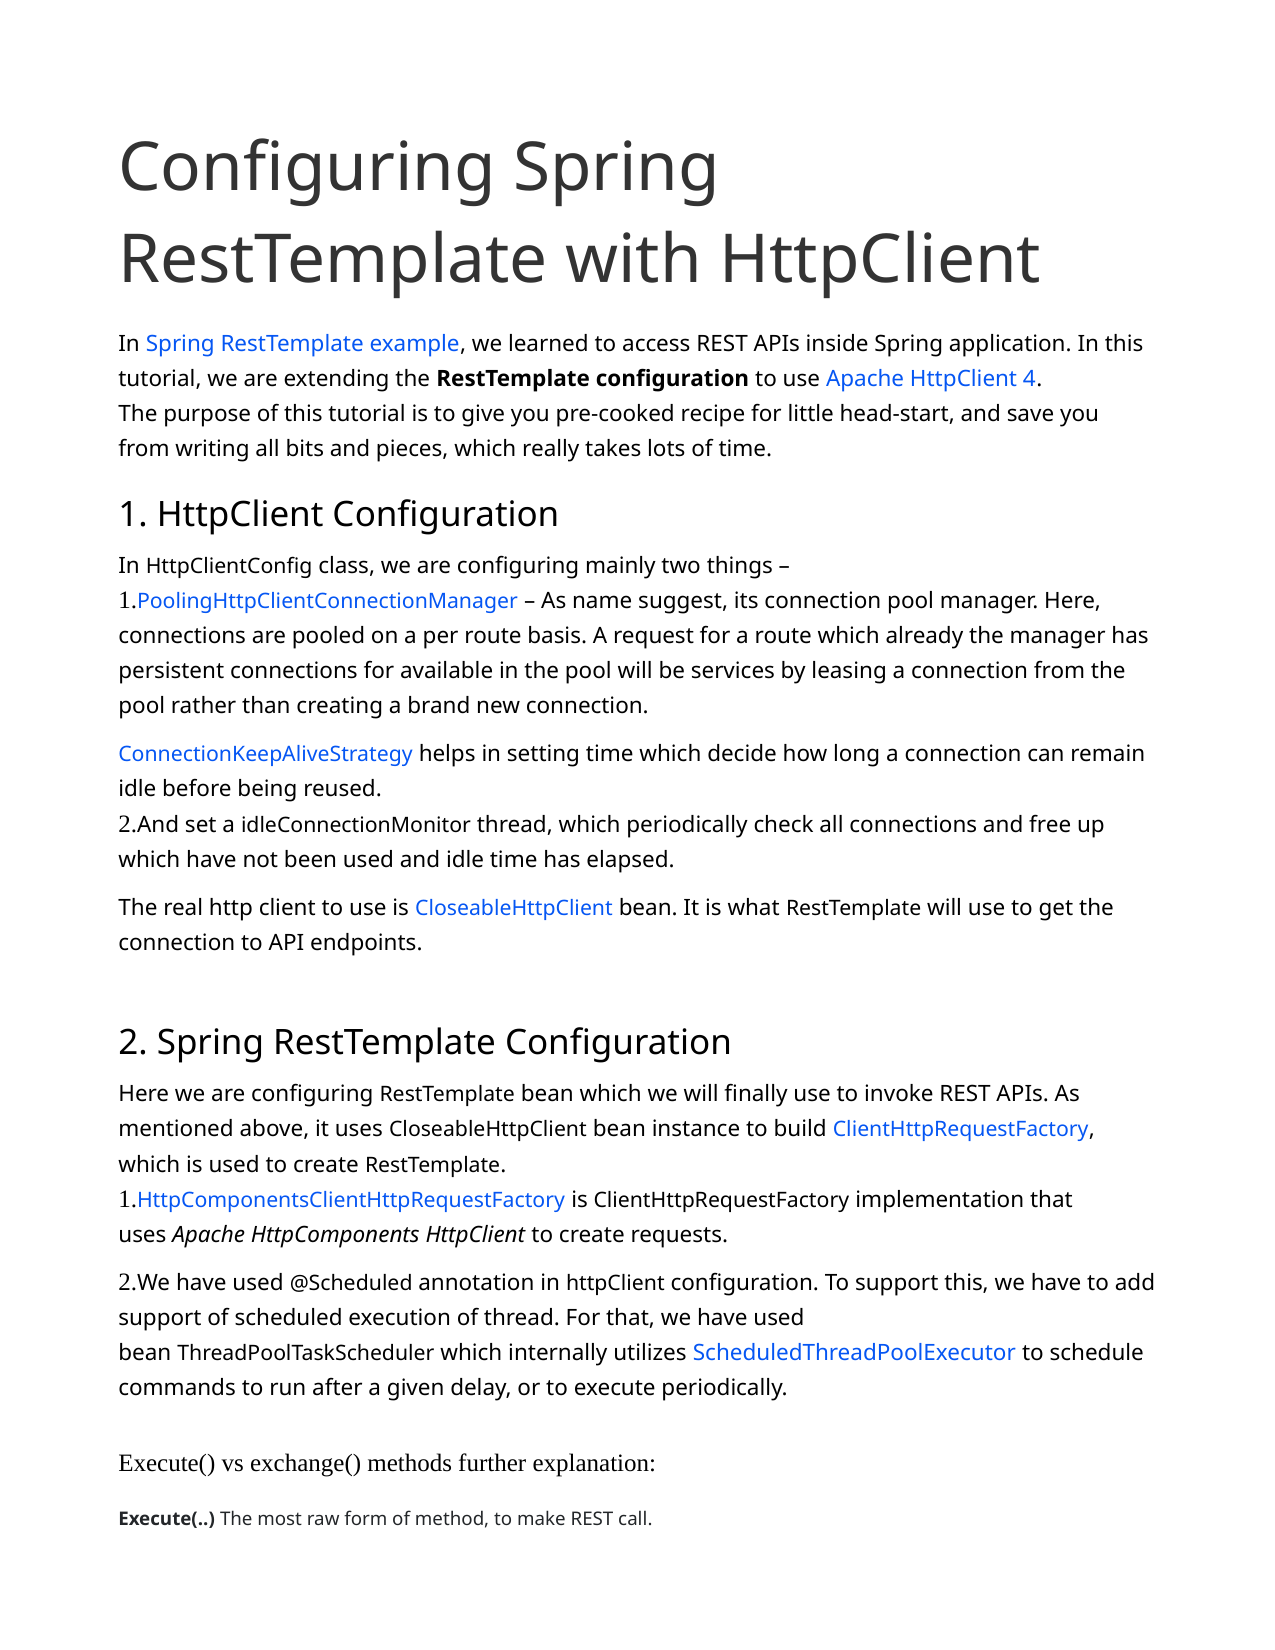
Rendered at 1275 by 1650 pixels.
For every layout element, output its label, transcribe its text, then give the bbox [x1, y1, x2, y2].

subtitle 1. HttpClient Configuration [118, 489, 1157, 536]
text Execute(..) The most raw form of method, to make REST call. [118, 1506, 1157, 1531]
text Execute() vs exchange() methods further explanation: [118, 1448, 1157, 1477]
text The purpose of this tutorial is to give you pre-cooked recipe for little head-start, and save you from writing all bits and pieces, which really takes lots of time. [118, 397, 1157, 463]
list And set a idleConnectionMonitor thread, which periodically check all connections and free up which have not been used and idle time has elapsed. [118, 808, 1157, 874]
text The real http client to use is CloseableHttpClient bean. It is what RestTemplate will use to get the connection to API endpoints. [118, 891, 1157, 957]
list We have used @Scheduled annotation in httpClient configuration. To support this, we have to add support of scheduled execution of thread. For that, we have used bean ThreadPoolTaskScheduler which internally utilizes ScheduledThreadPoolExecutor to schedule commands to run after a given delay, or to execute periodically. [118, 1266, 1157, 1402]
subtitle 2. Spring RestTemplate Configuration [118, 1017, 1157, 1065]
list PoolingHttpClientConnectionManager – As name suggest, its connection pool manager. Here, connections are pooled on a per route basis. A request for a route which already the manager has persistent connections for available in the pool will be services by leasing a connection from the pool rather than creating a brand new connection. [118, 584, 1157, 720]
text Here we are configuring RestTemplate bean which we will finally use to invoke REST APIs. As mentioned above, it uses CloseableHttpClient bean instance to build ClientHttpRequestFactory, which is used to create RestTemplate. [118, 1077, 1157, 1178]
text In HttpClientConfig class, we are configuring mainly two things – [118, 549, 1157, 579]
list ConnectionKeepAliveStrategy helps in setting time which decide how long a connection can remain idle before being reused. [118, 737, 1157, 803]
subtitle Configuring Spring RestTemplate with HttpClient [118, 118, 1157, 302]
text In Spring RestTemplate example, we learned to access REST APIs inside Spring application. In this tutorial, we are extending the RestTemplate configuration to use Apache HttpClient 4. [118, 327, 1157, 393]
list HttpComponentsClientHttpRequestFactory is ClientHttpRequestFactory implementation that uses Apache HttpComponents HttpClient to create requests. [118, 1183, 1157, 1249]
